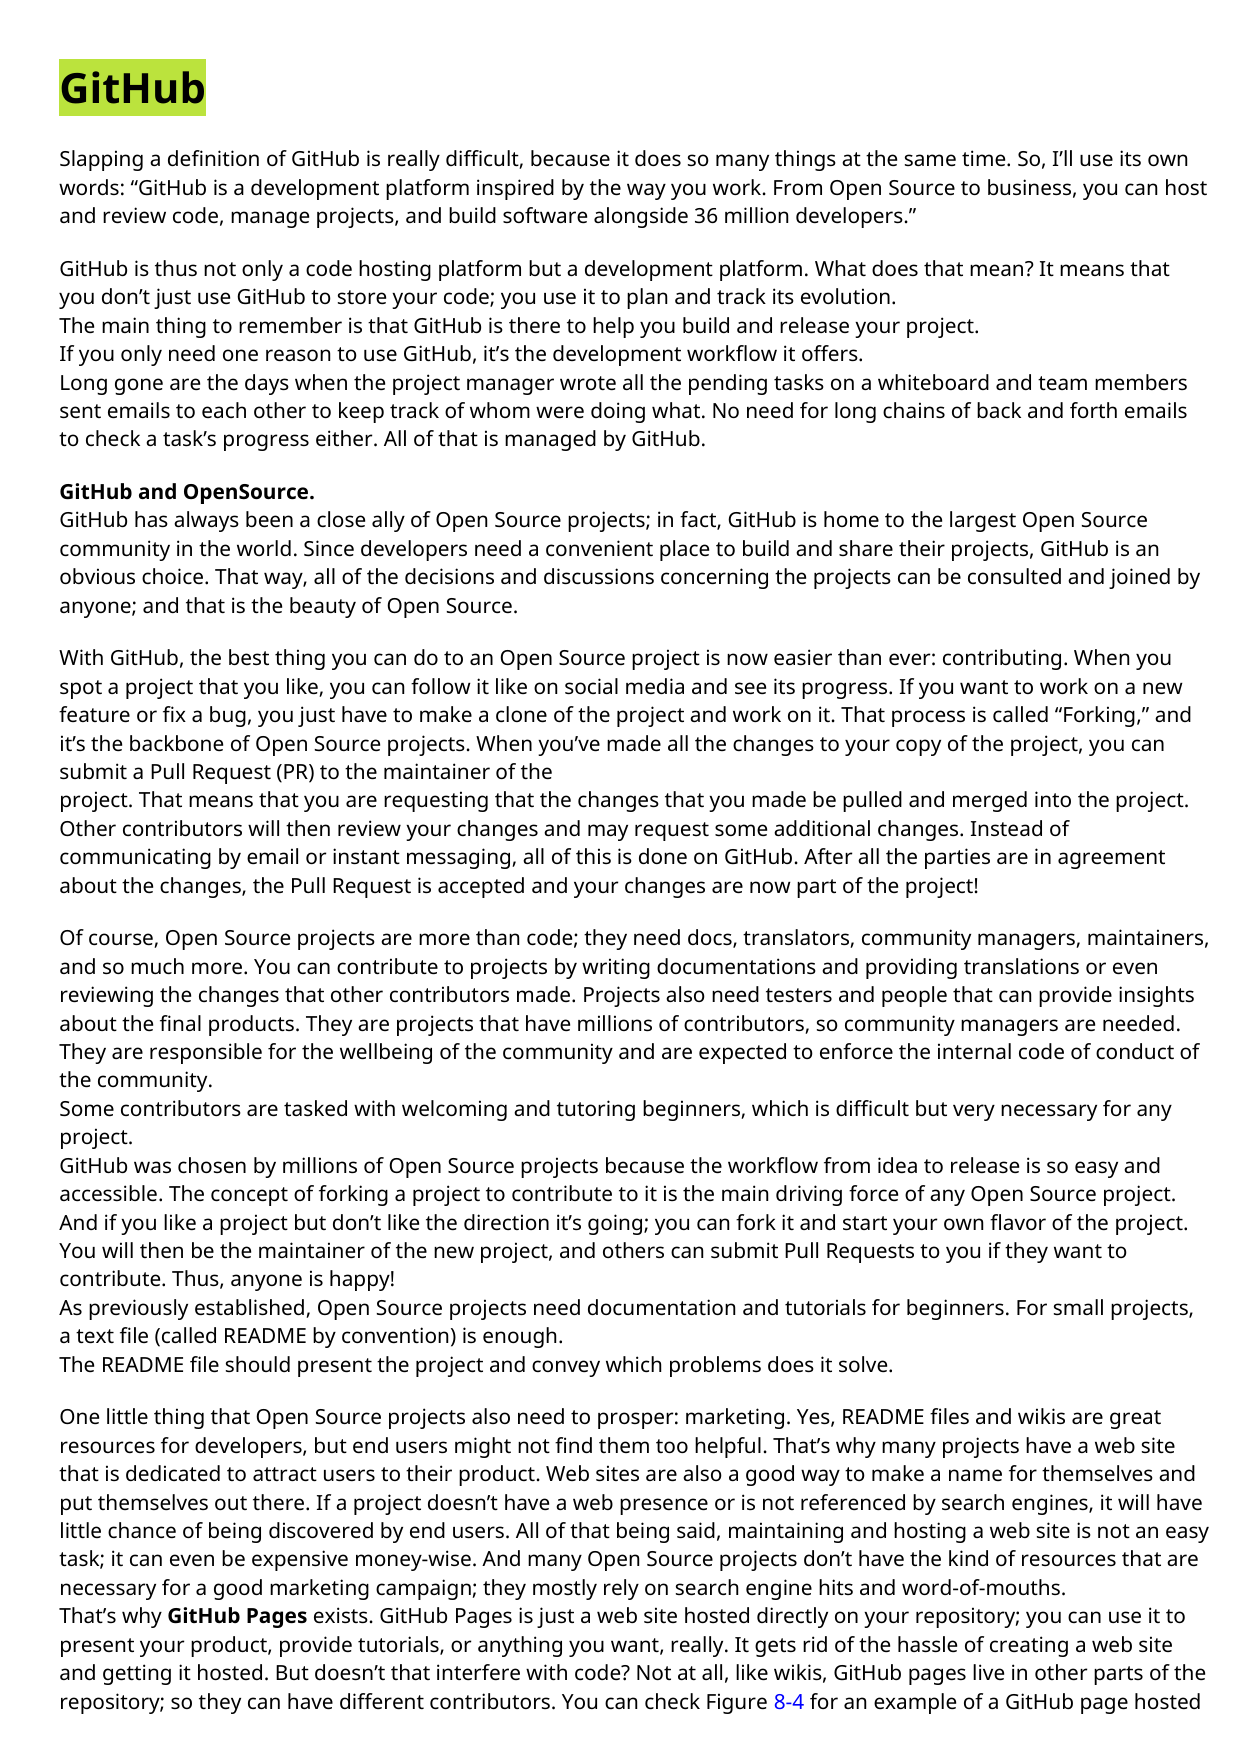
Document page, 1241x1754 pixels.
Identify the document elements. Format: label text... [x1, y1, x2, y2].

text GitHub [59, 59, 1211, 144]
text The main thing to remember is that GitHub is there to help you build and release your project. [59, 311, 1211, 339]
text GitHub has always been a close ally of Open Source projects; in fact, GitHub is home to the largest Open Source community in the world. Since developers need a convenient place to build and share their projects, GitHub is an obvious choice. That way, all of the decisions and discussions concerning the projects can be consulted and joined by anyone; and that is the beauty of Open Source. [59, 506, 1211, 643]
text If you only need one reason to use GitHub, it’s the development workflow it offers. [59, 339, 1211, 368]
text One little thing that Open Source projects also need to prosper: marketing. Yes, README files and wikis are great resources for developers, but end users might not find them too helpful. That’s why many projects have a web site that is dedicated to attract users to their product. Web sites are also a good way to make a name for themselves and put themselves out there. If a project doesn’t have a web presence or is not referenced by search engines, it will have little chance of being discovered by end users. All of that being said, maintaining and hosting a web site is not an easy task; it can even be expensive money-wise. And many Open Source projects don’t have the kind of resources that are necessary for a good marketing campaign; they mostly rely on search engine hits and word-of-mouths. That’s why GitHub Pages exists. GitHub Pages is just a web site hosted directly on your repository; you can use it to present your product, provide tutorials, or anything you want, really. It gets rid of the hassle of creating a web site and getting it hosted. But doesn’t that interfere with code? Not at all, like wikis, GitHub pages live in other parts of the repository; so they can have different contributors. You can check Figure 8-4 for an example of a GitHub page hosted [59, 1402, 1211, 1715]
text Some contributors are tasked with welcoming and tutoring beginners, which is difficult but very necessary for any project. [59, 1094, 1211, 1151]
text Long gone are the days when the project manager wrote all the pending tasks on a whiteboard and team members sent emails to each other to keep track of whom were doing what. No need for long chains of back and forth emails to check a task’s progress either. All of that is managed by GitHub. [59, 368, 1211, 453]
text With GitHub, the best thing you can do to an Open Source project is now easier than ever: contributing. When you spot a project that you like, you can follow it like on social media and see its progress. If you want to work on a new feature or fix a bug, you just have to make a clone of the project and work on it. That process is called “Forking,” and it’s the backbone of Open Source projects. When you’ve made all the changes to your copy of the project, you can submit a Pull Request (PR) to the maintainer of the [59, 643, 1211, 786]
text Slapping a definition of GitHub is really difficult, because it does so many things at the same time. So, I’ll use its own words: “GitHub is a development platform inspired by the way you work. From Open Source to business, you can host and review code, manage projects, and build software alongside 36 million developers.” [59, 144, 1211, 230]
text The README file should present the project and convey which problems does it solve. [59, 1350, 1211, 1378]
text GitHub and OpenSource. [59, 477, 1211, 506]
text As previously established, Open Source projects need documentation and tutorials for beginners. For small projects, a text file (called README by convention) is enough. [59, 1293, 1211, 1350]
text project. That means that you are requesting that the changes that you made be pulled and merged into the project. Other contributors will then review your changes and may request some additional changes. Instead of communicating by email or instant messaging, all of this is done on GitHub. After all the parties are in agreement about the changes, the Pull Request is accepted and your changes are now part of the project! [59, 786, 1211, 899]
text GitHub is thus not only a code hosting platform but a development platform. What does that mean? It means that you don’t just use GitHub to store your code; you use it to plan and track its evolution. [59, 254, 1211, 311]
text GitHub was chosen by millions of Open Source projects because the workflow from idea to release is so easy and accessible. The concept of forking a project to contribute to it is the main driving force of any Open Source project. And if you like a project but don’t like the direction it’s going; you can fork it and start your own flavor of the project. You will then be the maintainer of the new project, and others can submit Pull Requests to you if they want to contribute. Thus, anyone is happy! [59, 1151, 1211, 1293]
text Of course, Open Source projects are more than code; they need docs, translators, community managers, maintainers, and so much more. You can contribute to projects by writing documentations and providing translations or even reviewing the changes that other contributors made. Projects also need testers and people that can provide insights about the final products. They are projects that have millions of contributors, so community managers are needed. They are responsible for the wellbeing of the community and are expected to enforce the internal code of conduct of the community. [59, 923, 1211, 1094]
